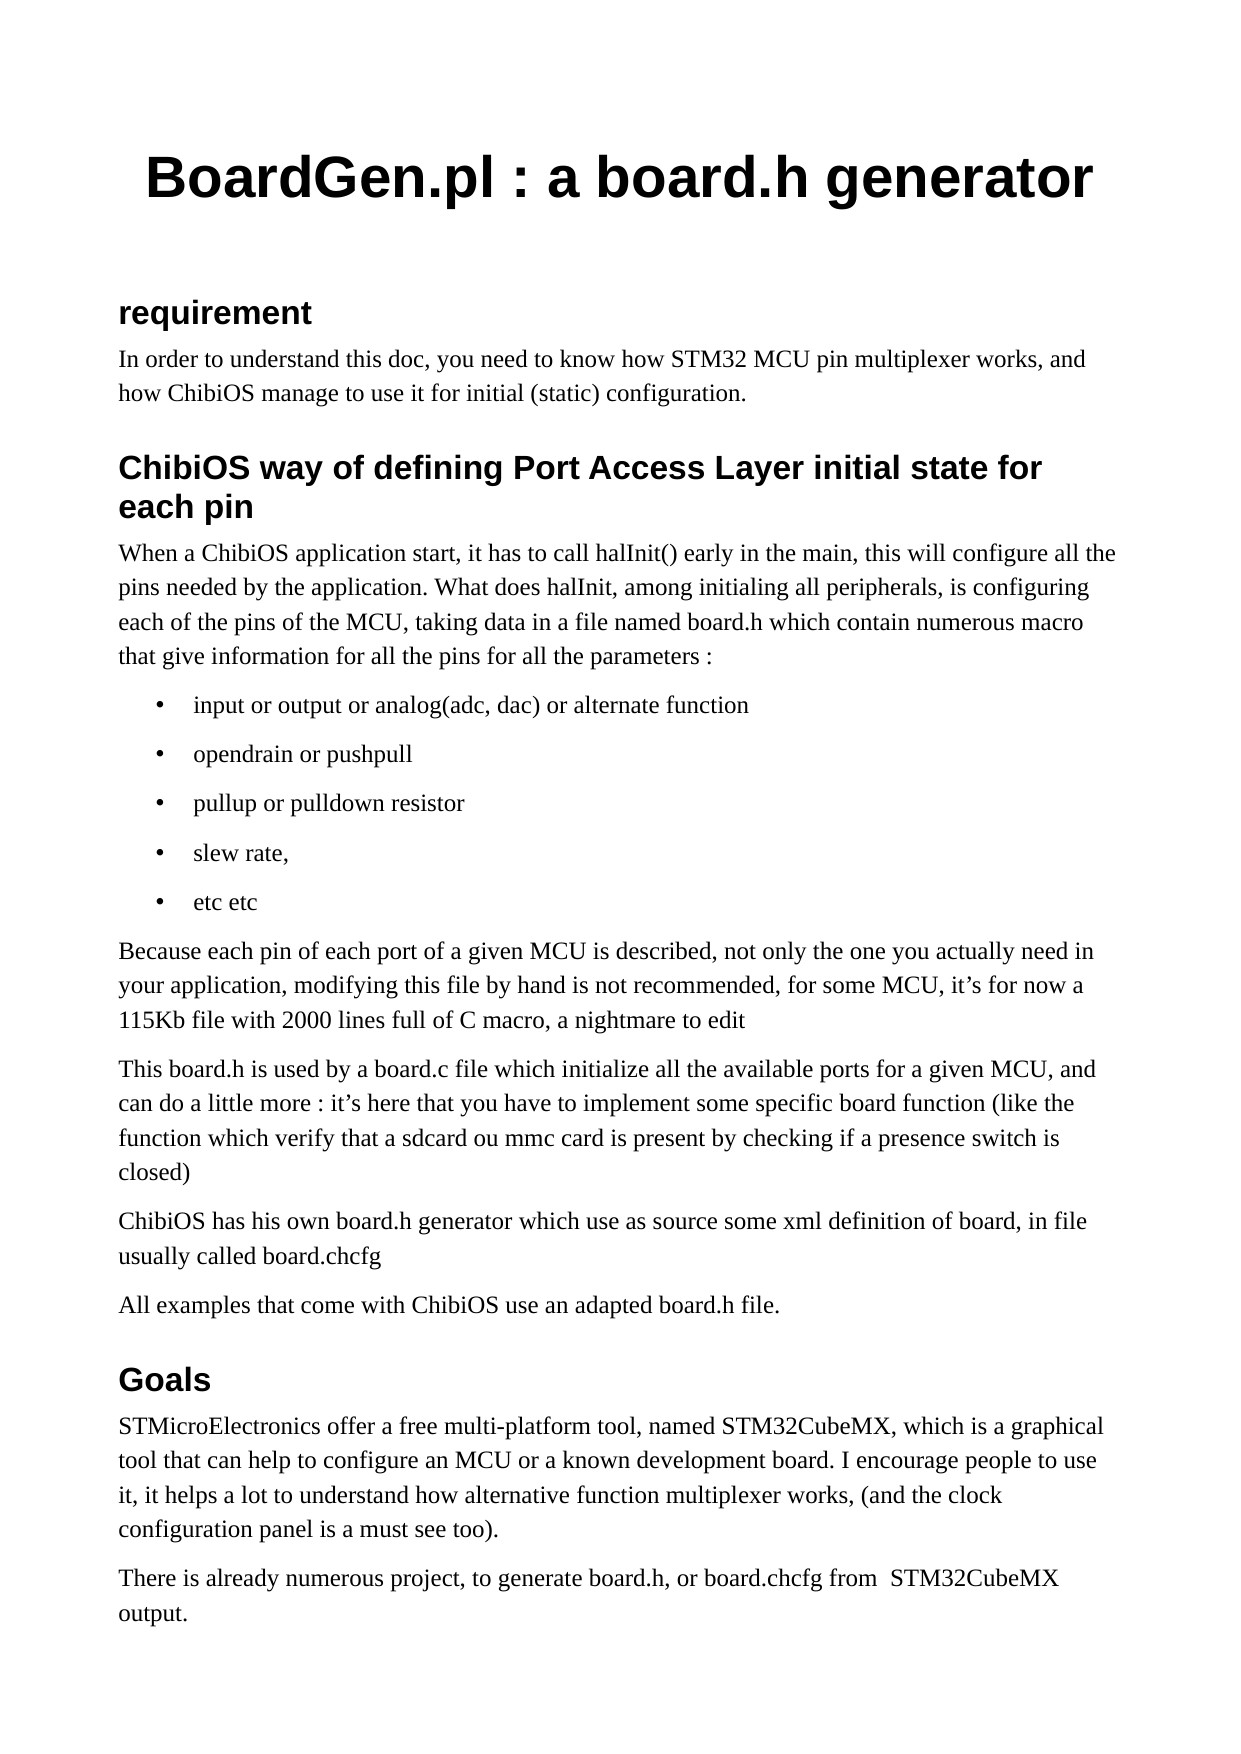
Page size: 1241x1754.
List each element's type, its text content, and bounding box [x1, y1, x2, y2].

text STMicroElectronics offer a free multi-platform tool, named STM32CubeMX, which is a graphical tool that can help to configure an MCU or a known development board. I encourage people to use it, it helps a lot to understand how alternative function multiplexer works, (and the clock configuration panel is a must see too). [118, 1411, 1122, 1543]
subtitle ChibiOS way of defining Port Access Layer initial state for each pin [118, 448, 1122, 525]
title BoardGen.pl : a board.h generator [118, 143, 1122, 210]
text There is already numerous project, to generate board.h, or board.chcfg from STM32CubeMX output. [118, 1563, 1122, 1627]
list slew rate, [156, 838, 1122, 866]
text This board.h is used by a board.c file which initialize all the available ports for a given MCU, and can do a little more : it’s here that you have to implement some specific board function (like the function which verify that a sdcard ou mmc card is present by checking if a presence switch is closed) [118, 1054, 1122, 1186]
subtitle Goals [118, 1360, 1122, 1398]
list input or output or analog(adc, dac) or alternate function [156, 690, 1122, 719]
text When a ChibiOS application start, it has to call halInit() early in the main, this will configure all the pins needed by the application. What does halInit, among initialing all peripherals, is configuring each of the pins of the MCU, taking data in a file named board.h which contain numerous macro that give information for all the pins for all the parameters : [118, 538, 1122, 670]
list opendrain or pushpull [156, 739, 1122, 768]
list etc etc [156, 887, 1122, 915]
list pullup or pulldown resistor [156, 788, 1122, 817]
text ChibiOS has his own board.h generator which use as source some xml definition of board, in file usually called board.chcfg [118, 1206, 1122, 1269]
text Because each pin of each port of a given MCU is described, not only the one you actually need in your application, modifying this file by hand is not recommended, for some MCU, it’s for now a 115Kb file with 2000 lines full of C macro, a nightmare to edit [118, 936, 1122, 1033]
subtitle requirement [118, 293, 1122, 331]
text All examples that come with ChibiOS use an adapted board.h file. [118, 1290, 1122, 1318]
text In order to understand this doc, you need to know how STM32 MCU pin multiplexer works, and how ChibiOS manage to use it for initial (static) configuration. [118, 344, 1122, 407]
